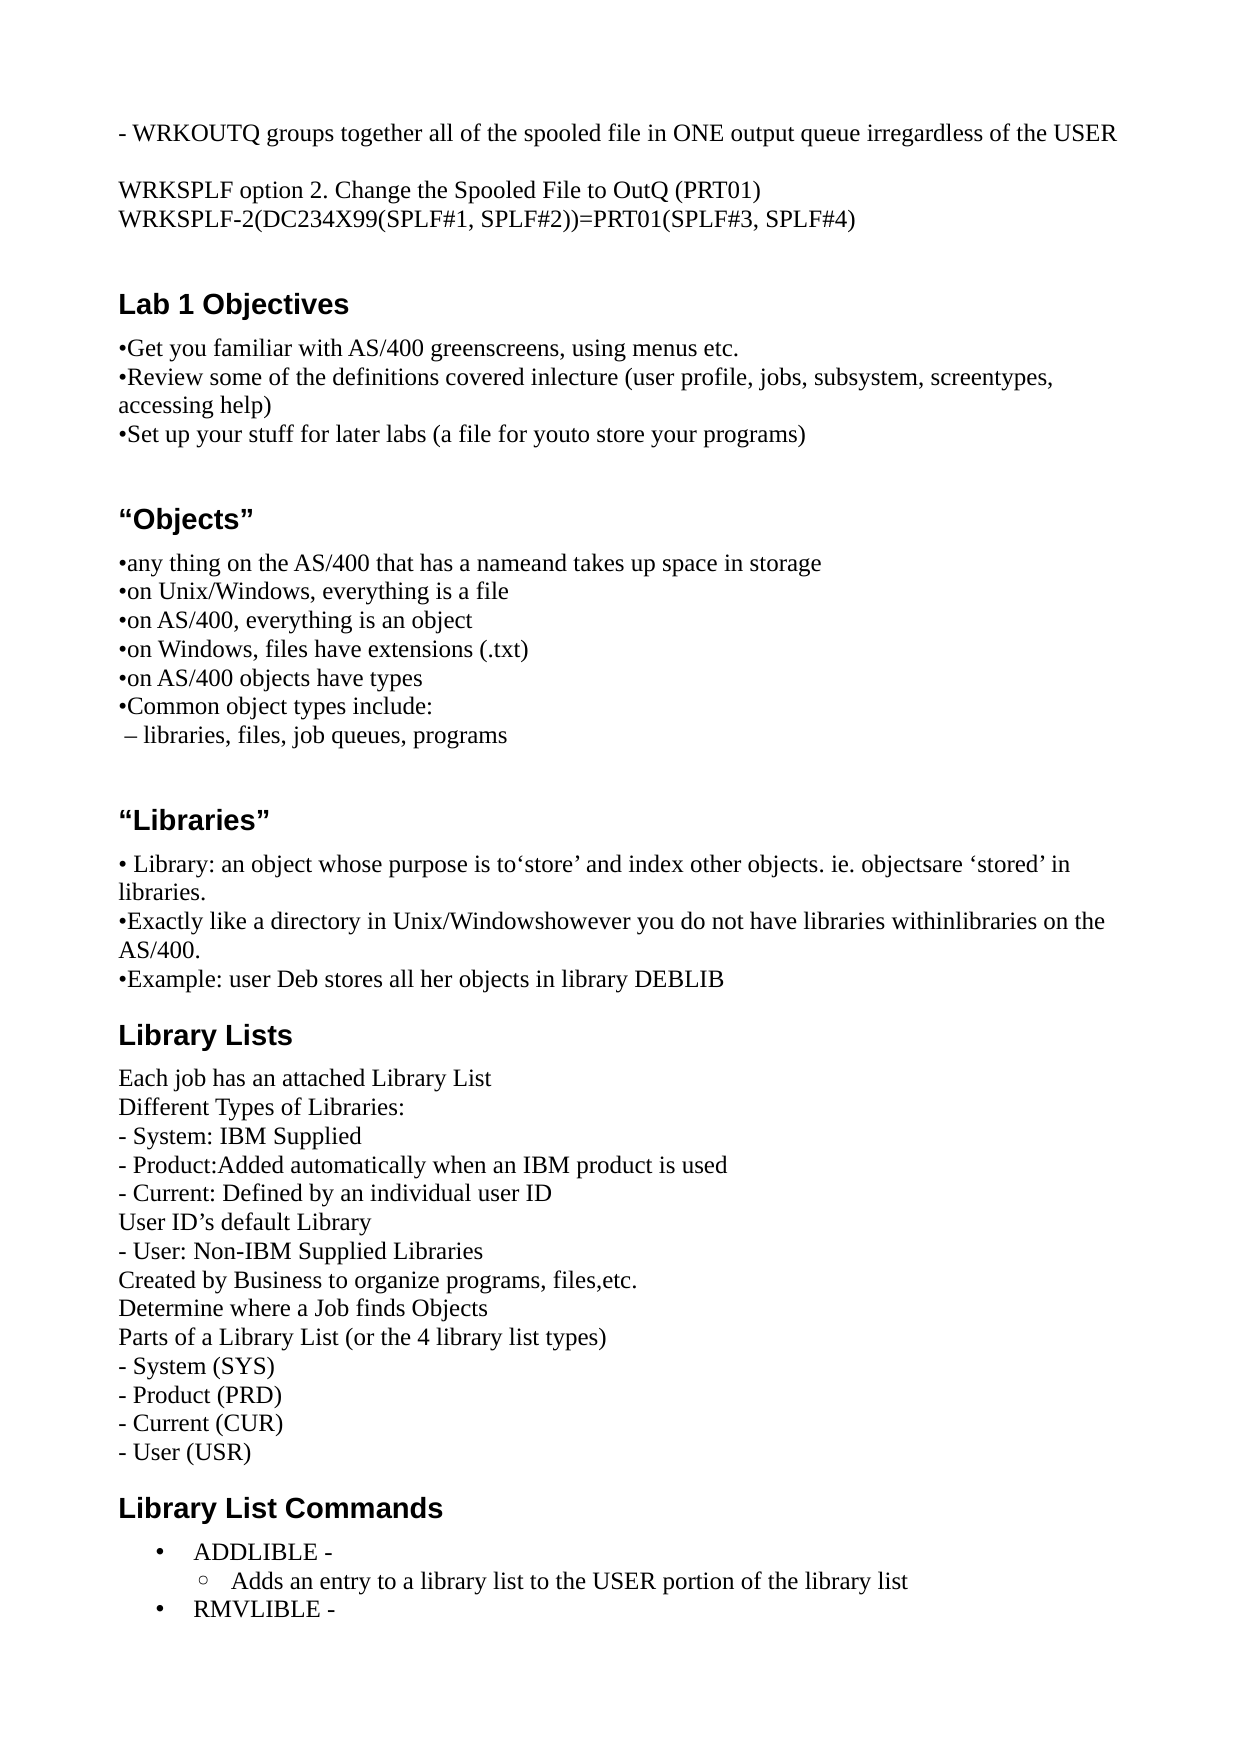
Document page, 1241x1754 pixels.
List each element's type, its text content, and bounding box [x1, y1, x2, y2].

list Adds an entry to a library list to the USER portion of the library list [193, 1566, 1122, 1594]
text Parts of a Library List (or the 4 library list types) [118, 1322, 1122, 1351]
text •on Unix/Windows, everything is a file [118, 576, 1122, 605]
text Determine where a Job finds Objects [118, 1293, 1122, 1322]
text •on Windows, files have extensions (.txt) [118, 634, 1122, 663]
text •Set up your stuff for later labs (a file for youto store your programs) [118, 419, 1122, 448]
text •Get you familiar with AS/400 greenscreens, using menus etc. [118, 333, 1122, 362]
text •any thing on the AS/400 that has a nameand takes up space in storage [118, 548, 1122, 576]
text •Review some of the definitions covered inlecture (user profile, jobs, subsystem, screentypes, accessing help) [118, 362, 1122, 419]
text - Product:Added automatically when an IBM product is used [118, 1150, 1122, 1178]
text • Library: an object whose purpose is to‘store’ and index other objects. ie. objectsare ‘stored’ in libraries. [118, 849, 1122, 906]
text - Current (CUR) [118, 1408, 1122, 1437]
subtitle “Objects” [118, 502, 1122, 535]
subtitle Library Lists [118, 1017, 1122, 1051]
subtitle Lab 1 Objectives [118, 287, 1122, 320]
text WRKSPLF option 2. Change the Spooled File to OutQ (PRT01) [118, 176, 1122, 204]
text Created by Business to organize programs, files,etc. [118, 1265, 1122, 1293]
text - Current: Defined by an individual user ID [118, 1178, 1122, 1207]
text •Common object types include: [118, 691, 1122, 720]
text Each job has an attached Library List [118, 1063, 1122, 1092]
subtitle “Libraries” [118, 803, 1122, 836]
list RMVLIBLE - [156, 1594, 1122, 1623]
text WRKSPLF-2(DC234X99(SPLF#1, SPLF#2))=PRT01(SPLF#3, SPLF#4) [118, 204, 1122, 233]
text – libraries, files, job queues, programs [118, 720, 1122, 749]
text - Product (PRD) [118, 1380, 1122, 1408]
text •Example: user Deb stores all her objects in library DEBLIB [118, 964, 1122, 992]
list ADDLIBLE - [156, 1537, 1122, 1566]
text - User: Non-IBM Supplied Libraries [118, 1236, 1122, 1265]
text •on AS/400, everything is an object [118, 605, 1122, 634]
text Different Types of Libraries: [118, 1092, 1122, 1121]
text - User (USR) [118, 1437, 1122, 1466]
text - System: IBM Supplied [118, 1121, 1122, 1150]
text - WRKOUTQ groups together all of the spooled file in ONE output queue irregardless of the USER [118, 118, 1122, 147]
text - System (SYS) [118, 1351, 1122, 1380]
subtitle Library List Commands [118, 1491, 1122, 1524]
text •Exactly like a directory in Unix/Windowshowever you do not have libraries withinlibraries on the AS/400. [118, 906, 1122, 964]
text •on AS/400 objects have types [118, 663, 1122, 691]
text User ID’s default Library [118, 1207, 1122, 1236]
